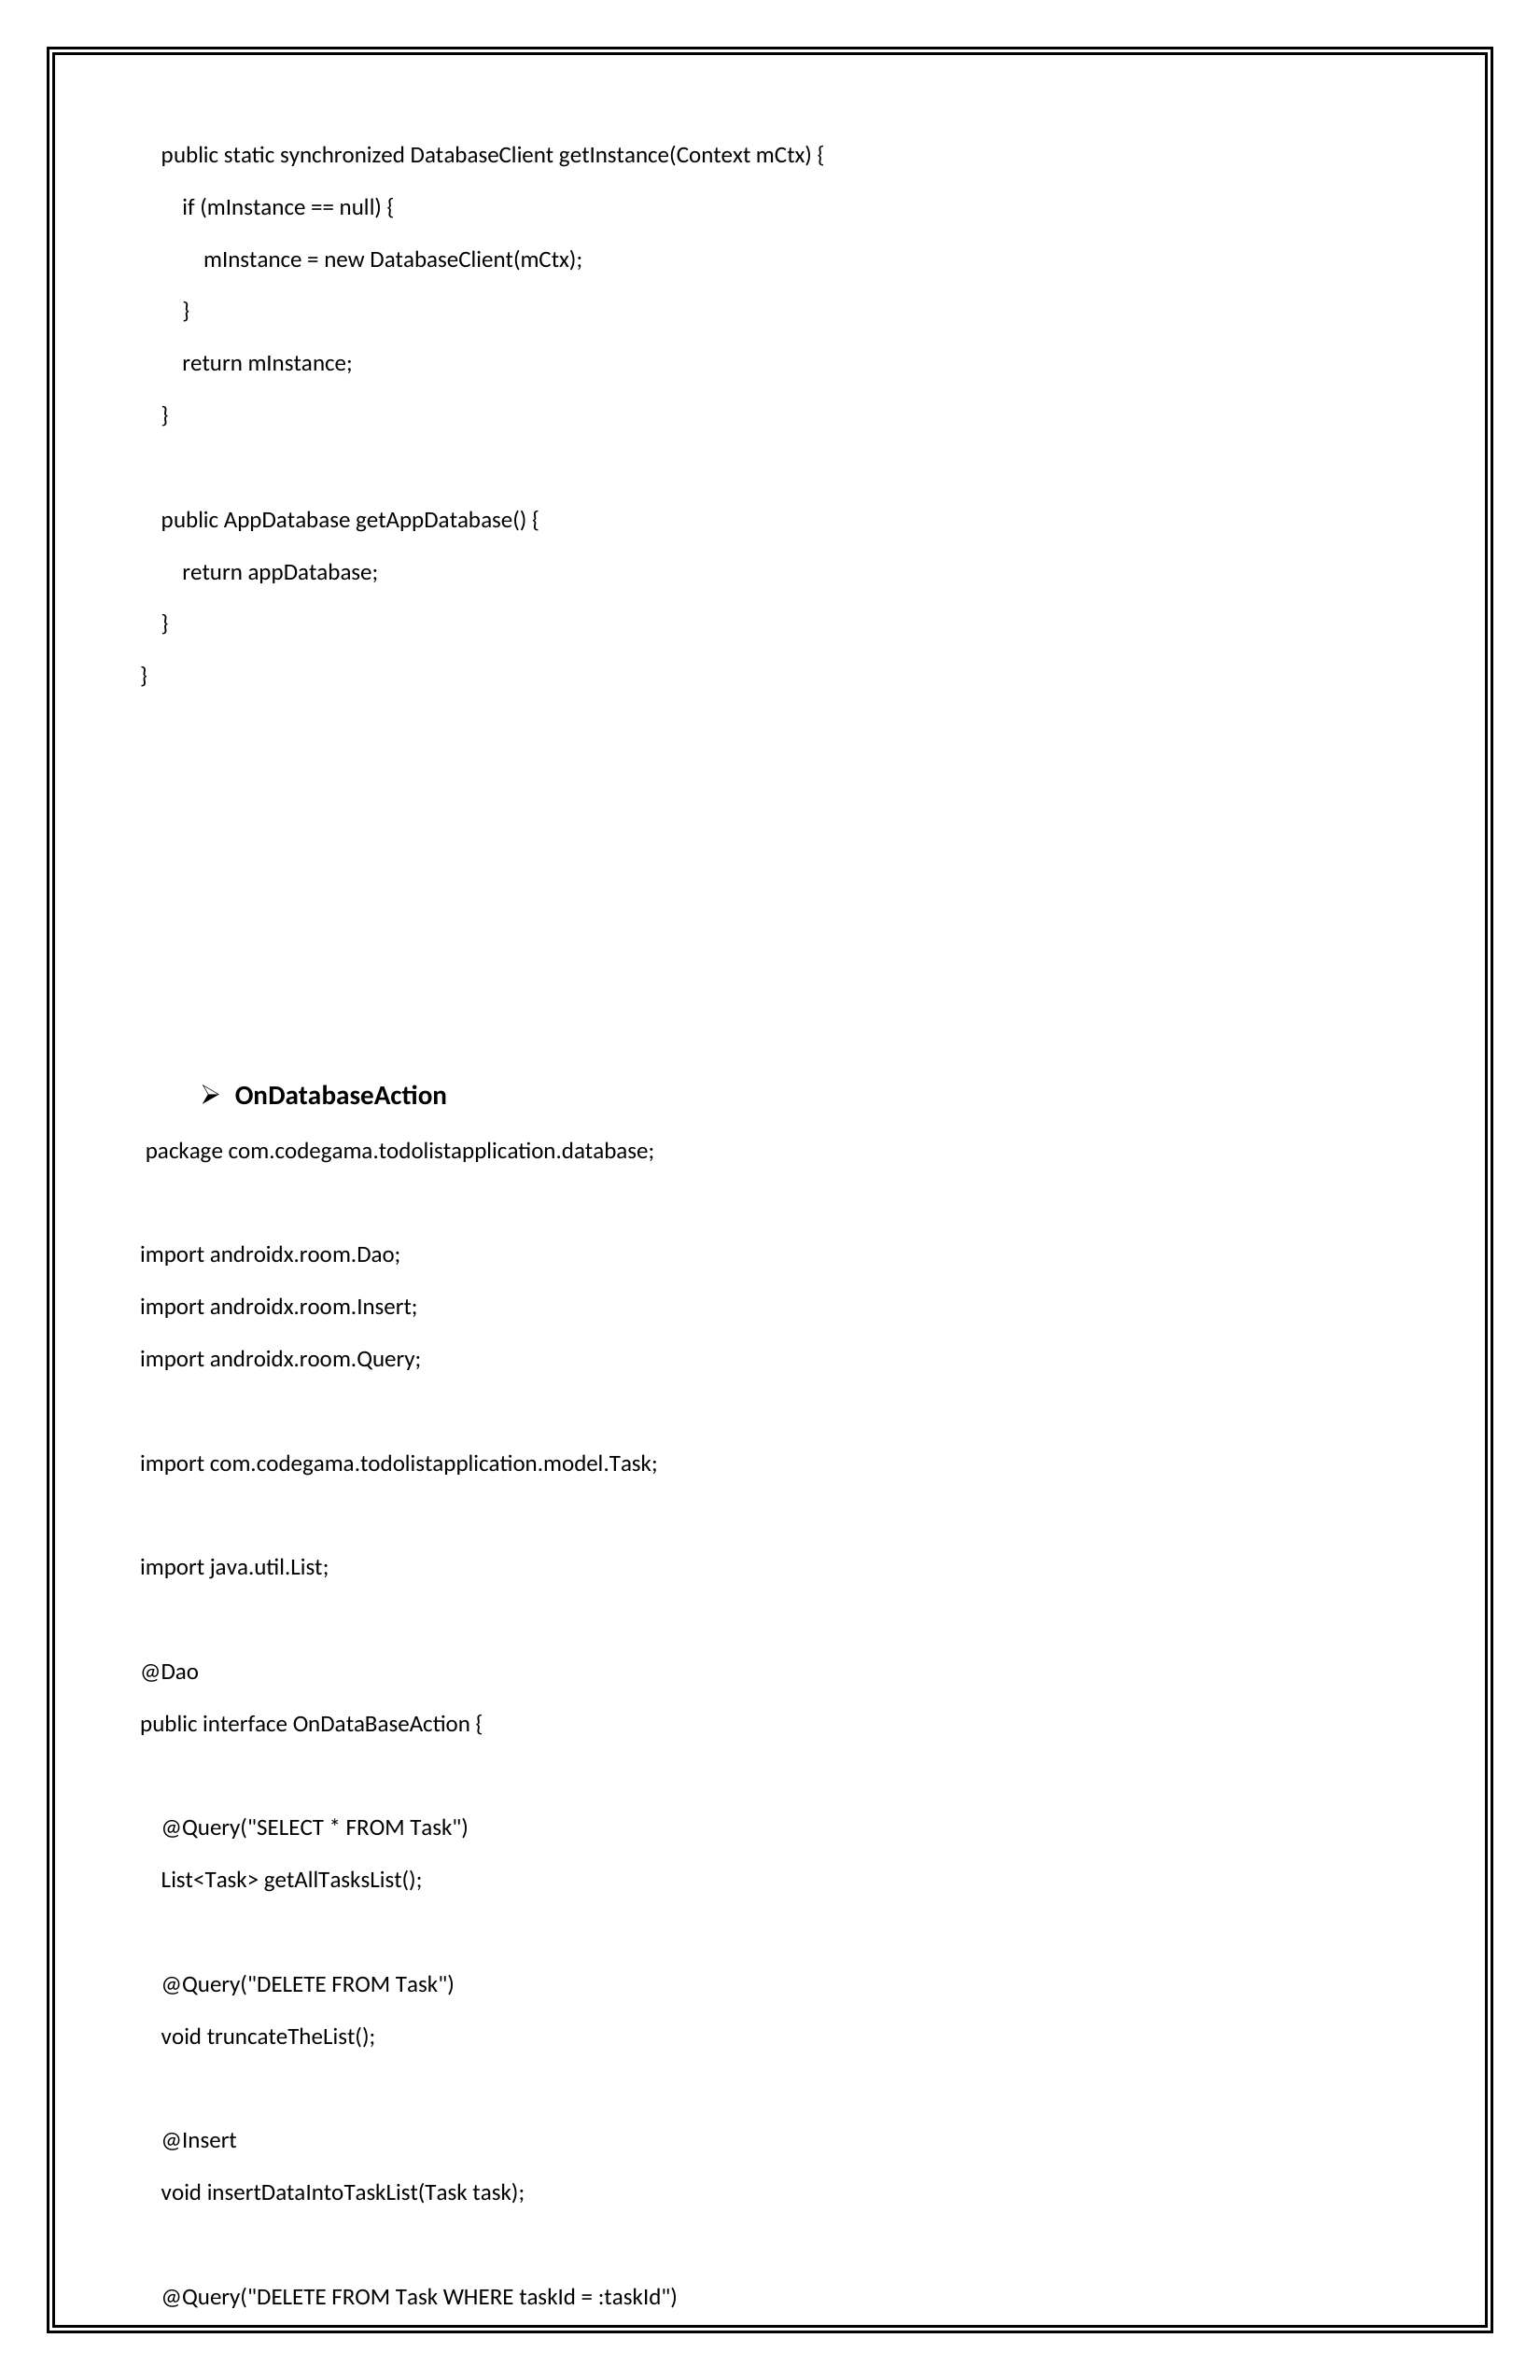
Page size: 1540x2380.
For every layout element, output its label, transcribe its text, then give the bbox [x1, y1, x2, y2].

text @Query("SELECT * FROM Task") [140, 1813, 1400, 1841]
text mInstance = new DatabaseClient(mCtx); [140, 245, 1400, 273]
text return mInstance; [140, 348, 1400, 377]
text import androidx.room.Insert; [140, 1292, 1400, 1321]
text public interface OnDataBaseAction { [140, 1709, 1400, 1737]
text @Insert [140, 2126, 1400, 2154]
text } [140, 400, 1400, 429]
text return appDatabase; [140, 557, 1400, 585]
text void insertDataIntoTaskList(Task task); [140, 2177, 1400, 2206]
text @Query("DELETE FROM Task WHERE taskId = :taskId") [140, 2282, 1400, 2311]
text import java.util.List; [140, 1552, 1400, 1581]
text import androidx.room.Query; [140, 1344, 1400, 1373]
text if (mInstance == null) { [140, 192, 1400, 220]
text List<Task> getAllTasksList(); [140, 1865, 1400, 1894]
text public AppDatabase getAppDatabase() { [140, 505, 1400, 533]
text } [140, 609, 1400, 637]
text void truncateTheList(); [140, 2022, 1400, 2050]
list OnDatabaseAction [200, 1078, 1400, 1112]
text package com.codegama.todolistapplication.database; [140, 1136, 1400, 1164]
text @Query("DELETE FROM Task") [140, 1969, 1400, 1998]
text import com.codegama.todolistapplication.model.Task; [140, 1449, 1400, 1477]
text } [140, 661, 1400, 690]
text import androidx.room.Dao; [140, 1239, 1400, 1268]
text @Dao [140, 1657, 1400, 1686]
text public static synchronized DatabaseClient getInstance(Context mCtx) { [140, 140, 1400, 169]
text } [140, 296, 1400, 325]
